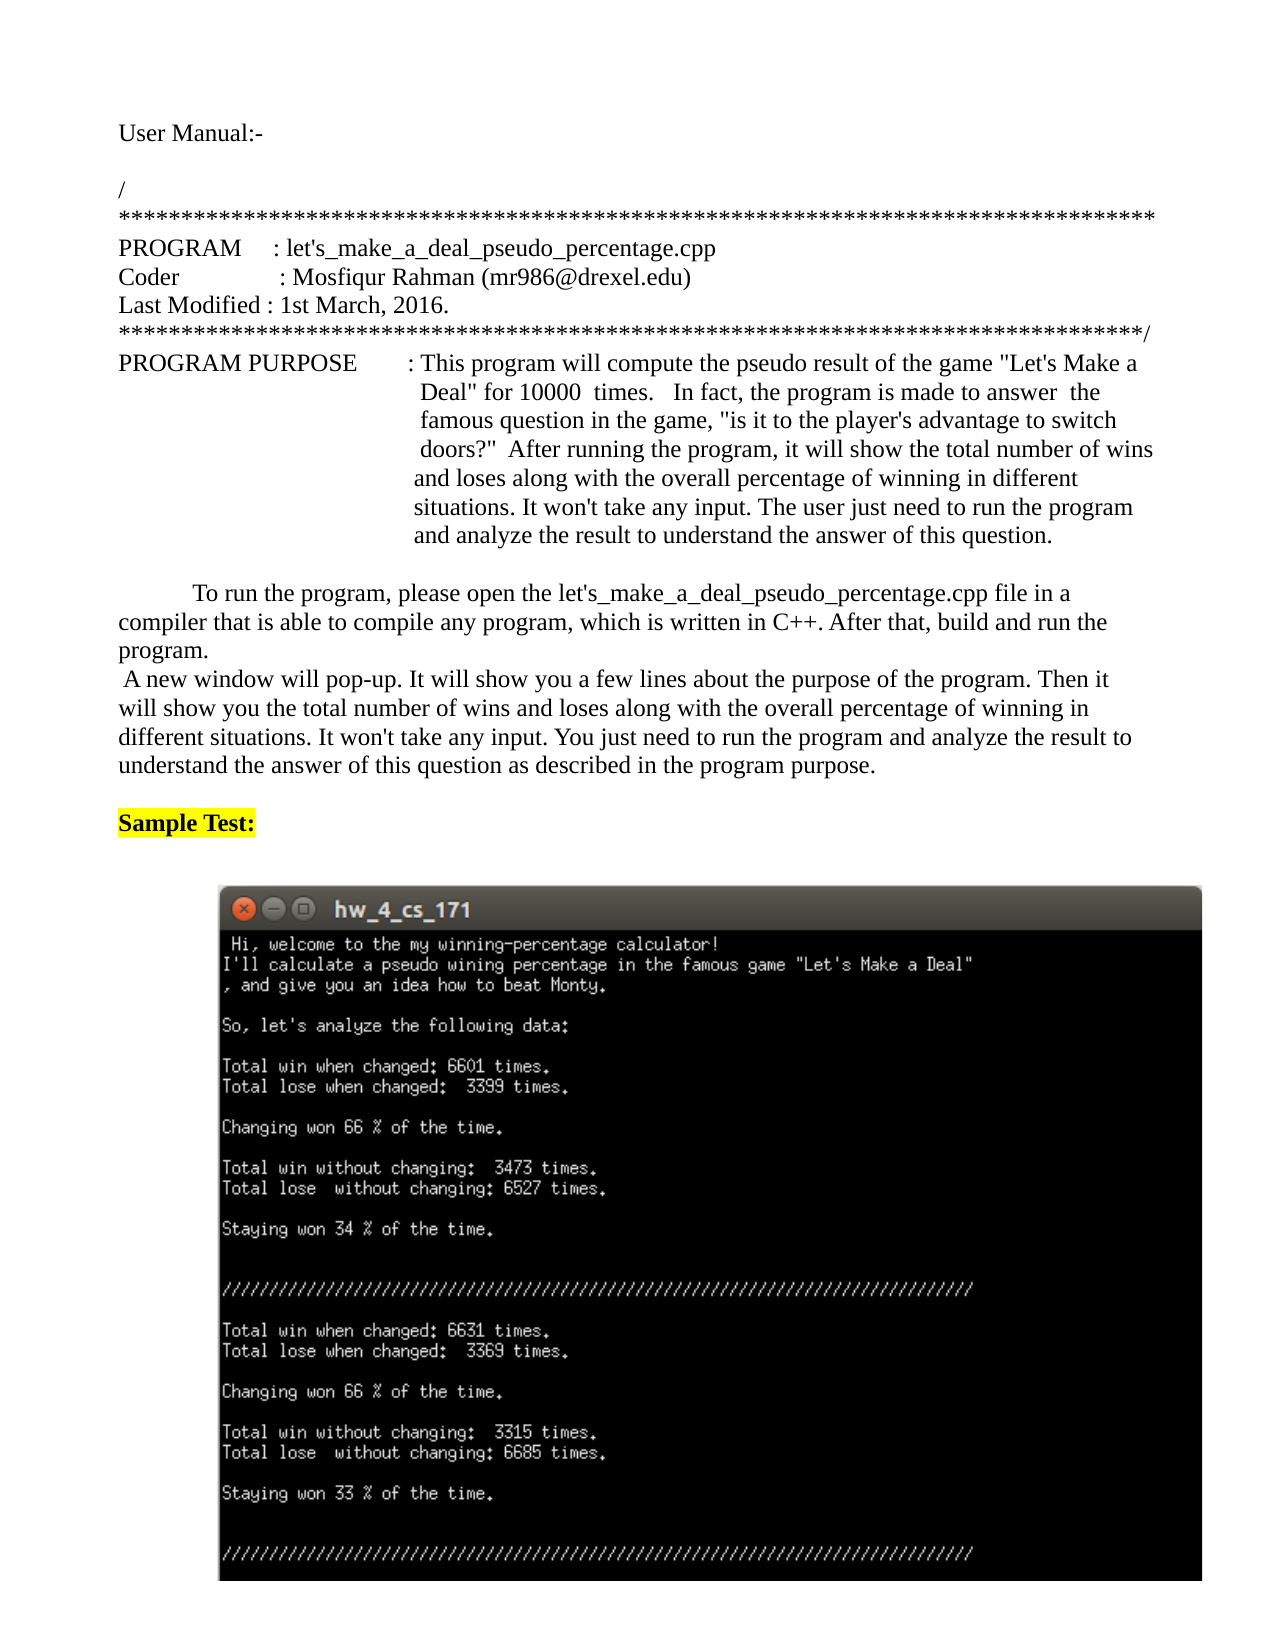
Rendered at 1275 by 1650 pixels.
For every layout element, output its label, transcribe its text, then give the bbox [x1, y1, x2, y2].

text program. [118, 636, 1157, 664]
text Coder : Mosfiqur Rahman (mr986@drexel.edu) [118, 262, 1157, 291]
text **********************************************************************************/ [118, 319, 1157, 348]
text PROGRAM PURPOSE : This program will compute the pseudo result of the game "Let's Make a Deal" for 10000 times. In fact, the program is made to answer the famous question in the game, "is it to the player's advantage to switch doors?" After running the program, it will show the total number of wins and loses along with the overall percentage of winning in different situations. It won't take any input. The user just need to run the program and analyze the result to understand the answer of this question. [118, 348, 1157, 549]
text Last Modified : 1st March, 2016. [118, 291, 1157, 319]
text Sample Test: [118, 808, 1157, 837]
text PROGRAM : let's_make_a_deal_pseudo_percentage.cpp [118, 233, 1157, 262]
text compiler that is able to compile any program, which is written in C++. After that, build and run the [118, 607, 1157, 636]
text will show you the total number of wins and loses along with the overall percentage of winning in different situations. It won't take any input. You just need to run the program and analyze the result to understand the answer of this question as described in the program purpose. [118, 693, 1157, 779]
text User Manual:- [118, 118, 1157, 147]
text To run the program, please open the let's_make_a_deal_pseudo_percentage.cpp file in a [118, 578, 1157, 607]
text /*********************************************************************************** [118, 176, 1157, 233]
picture [217, 885, 1203, 1581]
text A new window will pop-up. It will show you a few lines about the purpose of the program. Then it [118, 664, 1157, 693]
